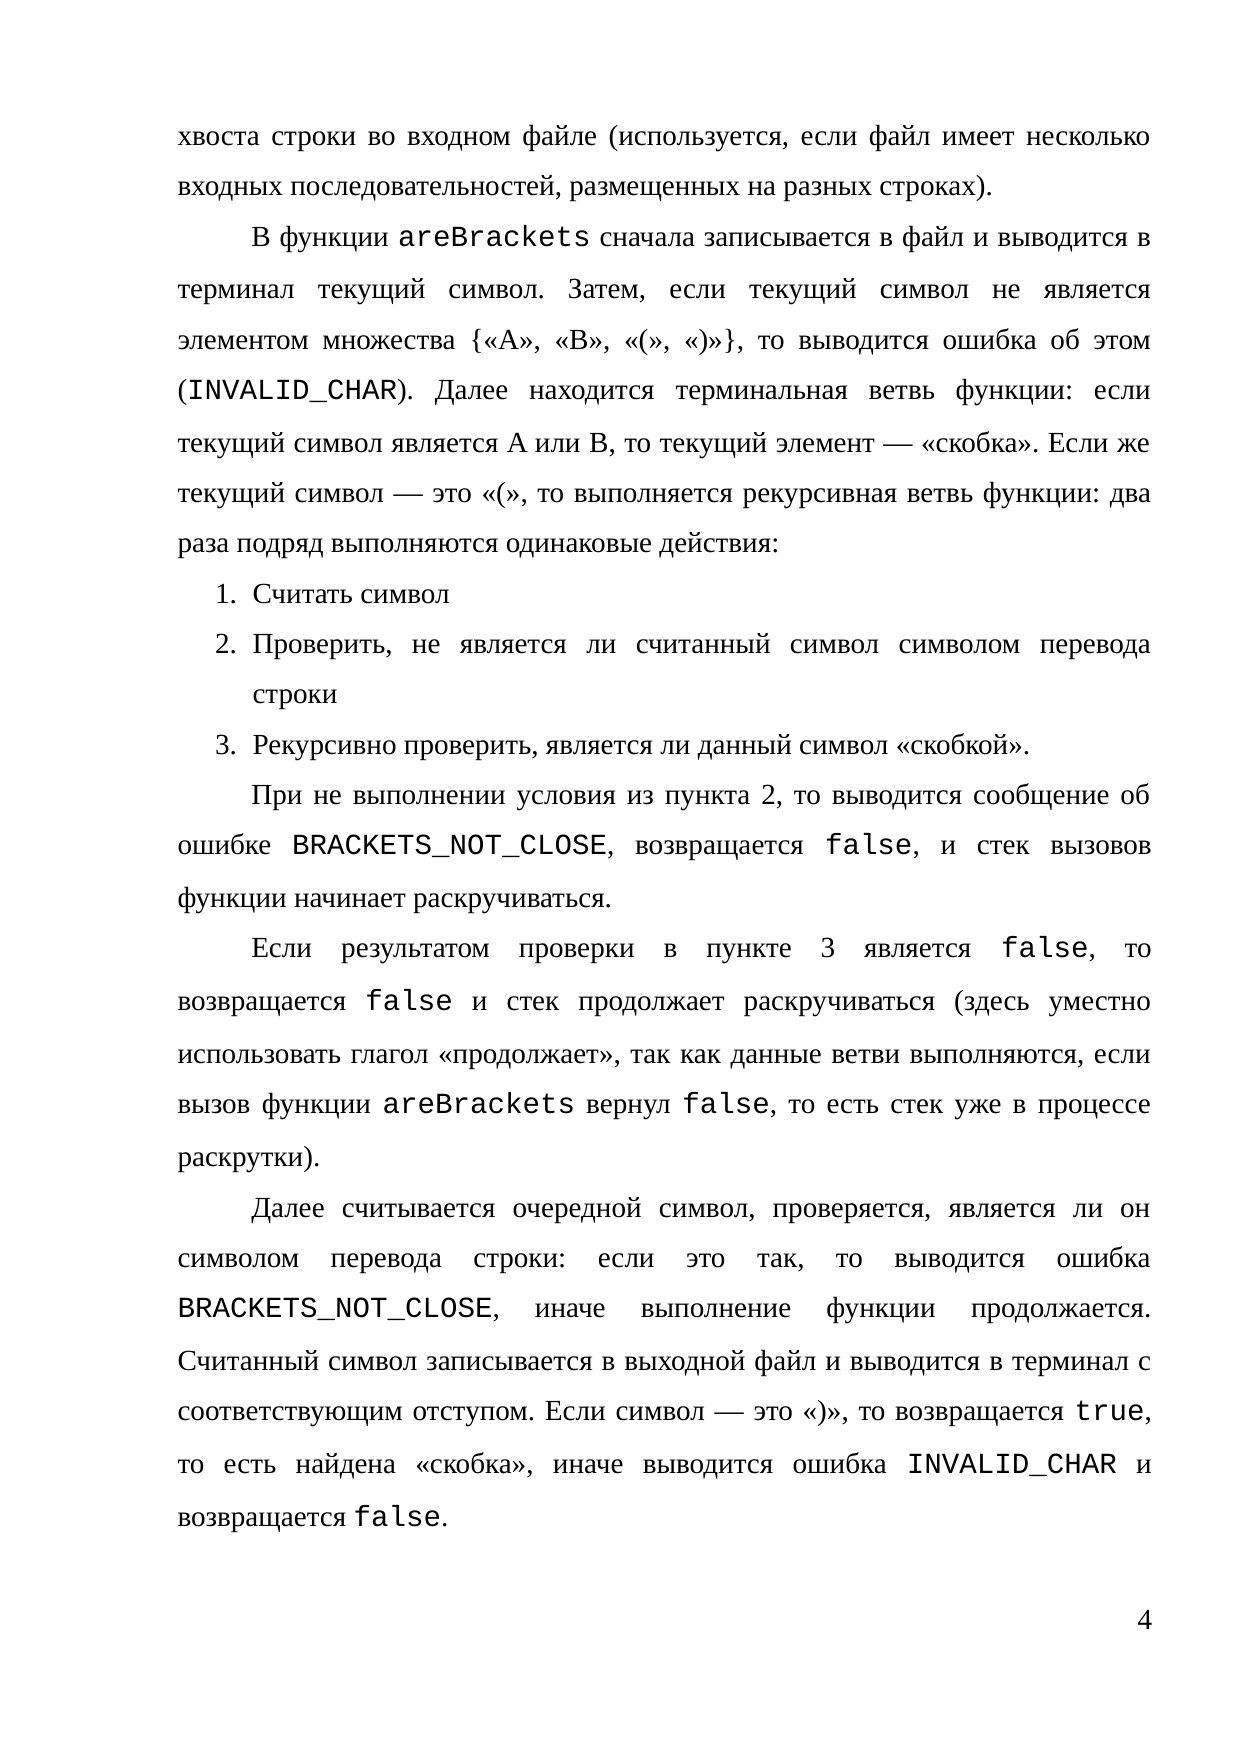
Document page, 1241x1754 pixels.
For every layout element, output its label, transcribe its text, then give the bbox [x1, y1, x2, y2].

text При не выполнении условия из пункта 2, то выводится сообщение об ошибке BRACKETS_NOT_CLOSE, возвращается false, и стек вызовов функции начинает раскручиваться. [177, 777, 1152, 914]
text В функции areBrackets сначала записывается в файл и выводится в терминал текущий символ. Затем, если текущий символ не является элементом множества {«A», «B», «(», «)»}, то выводится ошибка об этом (INVALID_CHAR). Далее находится терминальная ветвь функции: если текущий символ является A или B, то текущий элемент — «скобка». Если же текущий символ — это «(», то выполняется рекурсивная ветвь функции: два раза подряд выполняются одинаковые действия: [177, 219, 1152, 559]
list Проверить, не является ли считанный символ символом перевода строки [215, 626, 1152, 710]
text Если результатом проверки в пункте 3 является false, то возвращается false и стек продолжает раскручиваться (здесь уместно использовать глагол «продолжает», так как данные ветви выполняются, если вызов функции areBrackets вернул false, то есть стек уже в процессе раскрутки). [177, 931, 1152, 1173]
list Рекурсивно проверить, является ли данный символ «скобкой». [215, 727, 1152, 760]
list Считать символ [215, 576, 1152, 609]
text хвоста строки во входном файле (используется, если файл имеет несколько входных последовательностей, размещенных на разных строках). [177, 118, 1152, 202]
text Далее считывается очередной символ, проверяется, является ли он символом перевода строки: если это так, то выводится ошибка BRACKETS_NOT_CLOSE, иначе выполнение функции продолжается. Считанный символ записывается в выходной файл и выводится в терминал с соответствующим отступом. Если символ — это «)», то возвращается true, то есть найдена «скобка», иначе выводится ошибка INVALID_CHAR и возвращается false. [177, 1190, 1152, 1535]
